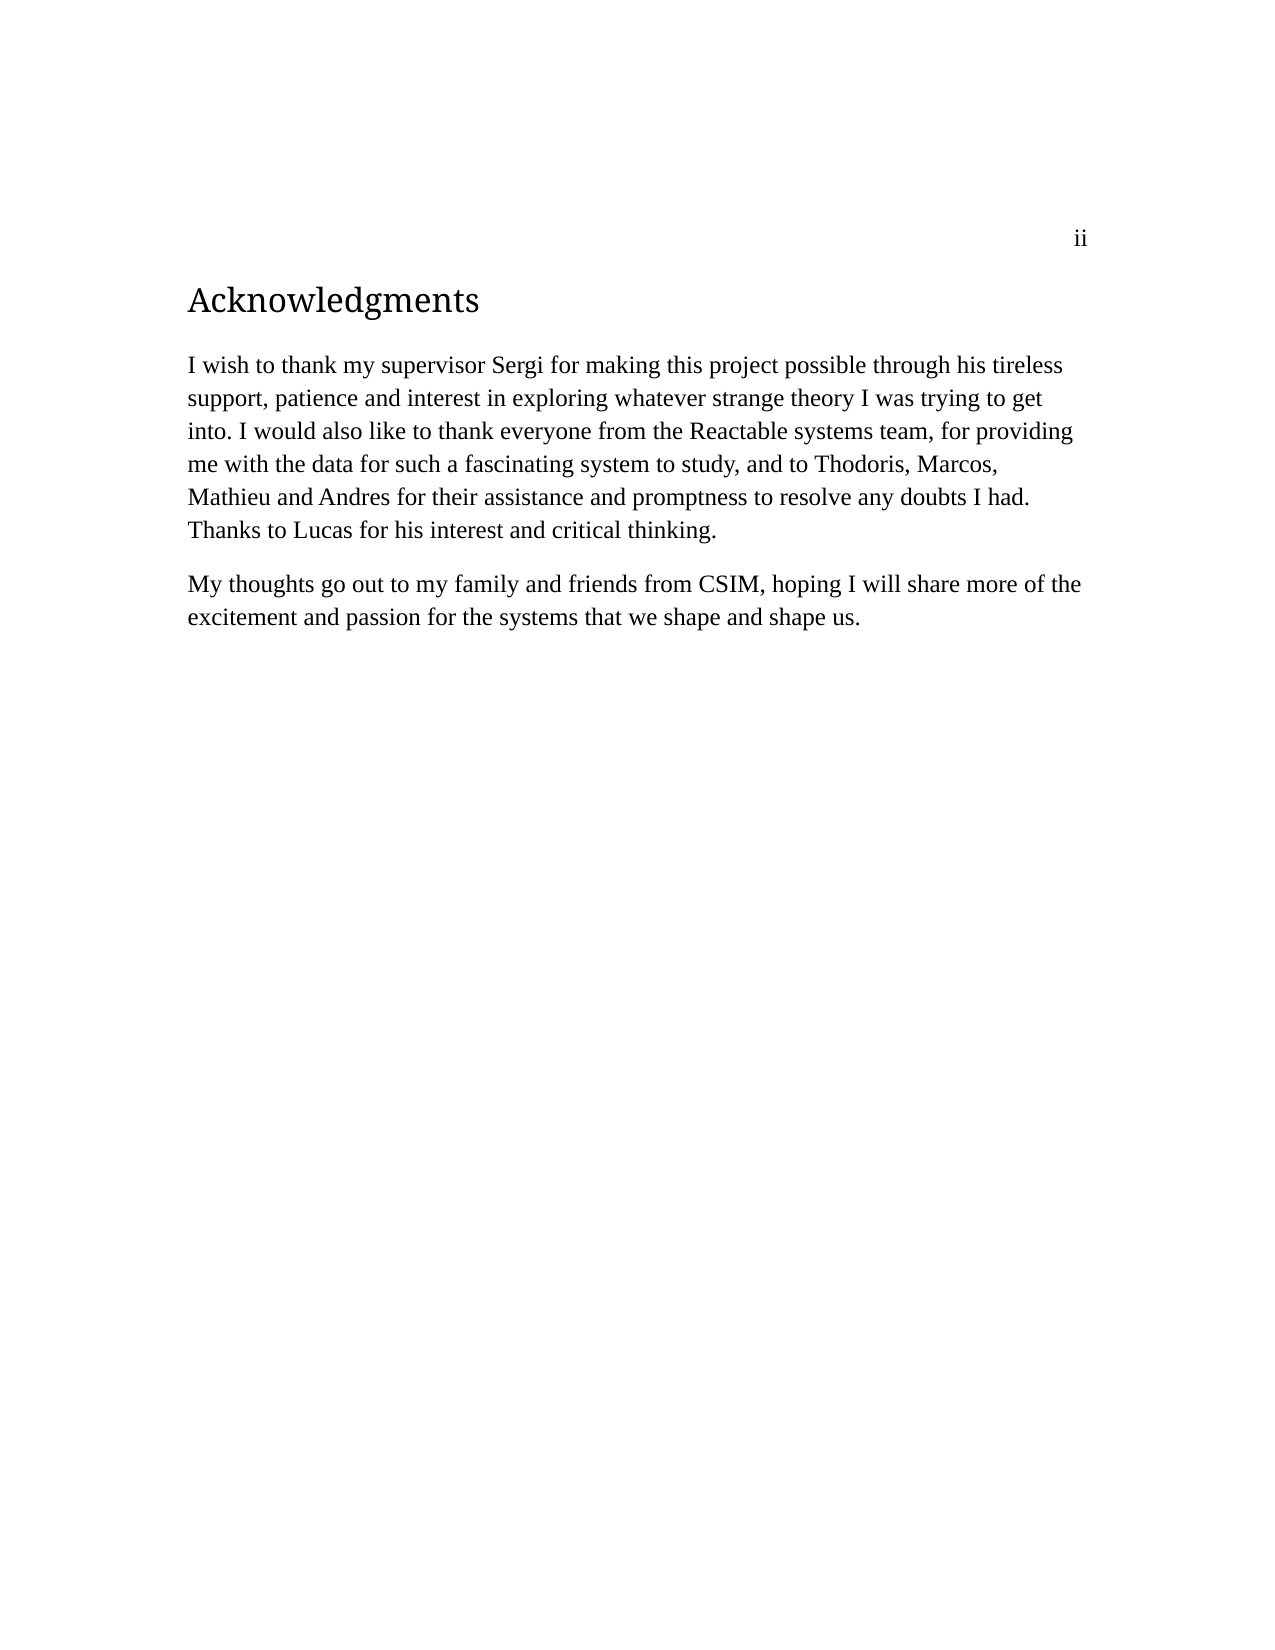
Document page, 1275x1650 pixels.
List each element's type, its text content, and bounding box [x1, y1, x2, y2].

text My thoughts go out to my family and friends from CSIM, hoping I will share more of the excitement and passion for the systems that we shape and shape us. [187, 569, 1087, 631]
text I wish to thank my supervisor Sergi for making this project possible through his tireless support, patience and interest in exploring whatever strange theory I was trying to get into. I would also like to thank everyone from the Reactable systems team, for providing me with the data for such a fascinating system to study, and to Thodoris, Marcos, Mathieu and Andres for their assistance and promptness to resolve any doubts I had. Thanks to Lucas for his interest and critical thinking. [187, 350, 1087, 544]
text Acknowledgments [187, 277, 1087, 322]
text ii [187, 223, 1087, 252]
